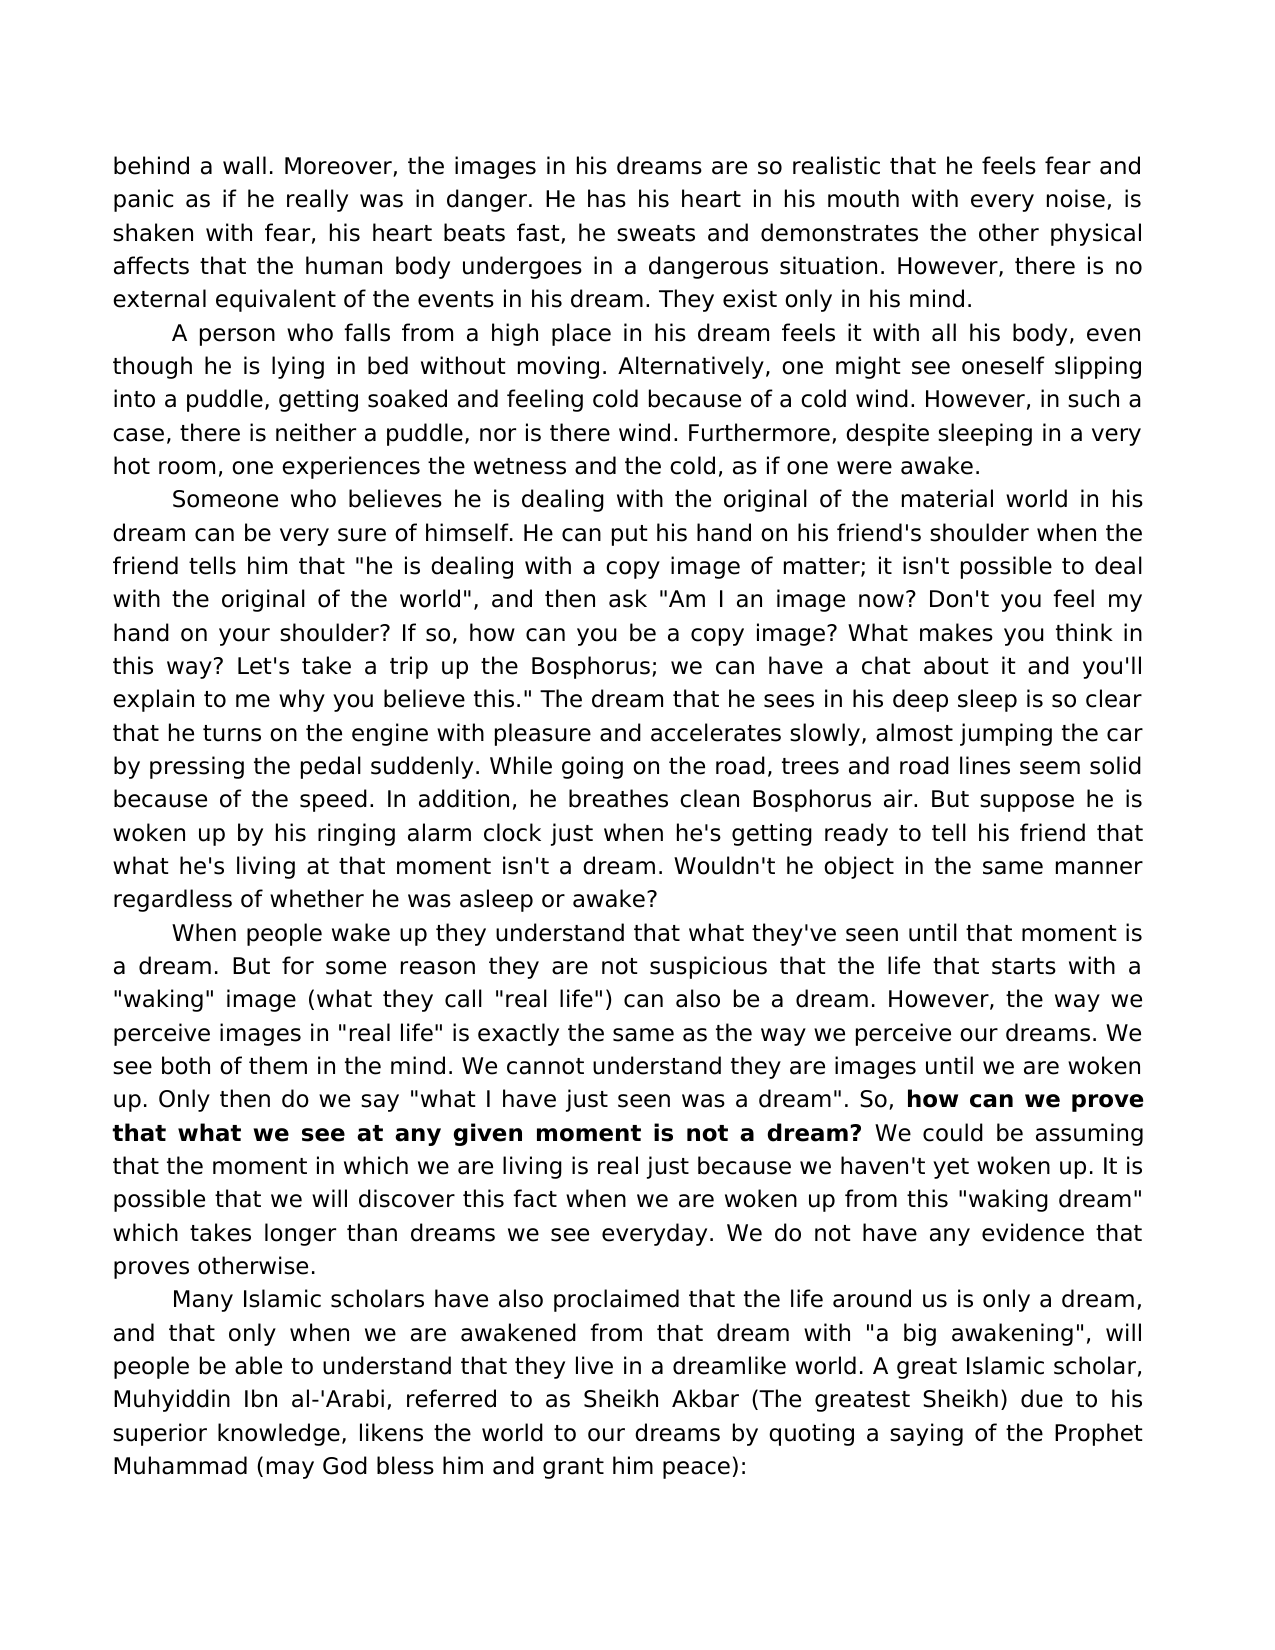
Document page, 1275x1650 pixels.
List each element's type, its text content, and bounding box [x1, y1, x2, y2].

text A person who falls from a high place in his dream feels it with all his body, even though he is lying in bed without moving. Alternatively, one might see oneself slipping into a puddle, getting soaked and feeling cold because of a cold wind. However, in such a case, there is neither a puddle, nor is there wind. Furthermore, despite sleeping in a very hot room, one experiences the wetness and the cold, as if one were awake. [112, 314, 1145, 481]
text When people wake up they understand that what they've seen until that moment is a dream. But for some reason they are not suspicious that the life that starts with a "waking" image (what they call "real life") can also be a dream. However, the way we perceive images in "real life" is exactly the same as the way we perceive our dreams. We see both of them in the mind. We cannot understand they are images until we are woken up. Only then do we say "what I have just seen was a dream". So, how can we prove that what we see at any given moment is not a dream? We could be assuming that the moment in which we are living is real just because we haven't yet woken up. It is possible that we will discover this fact when we are woken up from this "waking dream" which takes longer than dreams we see everyday. We do not have any evidence that proves otherwise. [112, 914, 1145, 1281]
text behind a wall. Moreover, the images in his dreams are so realistic that he feels fear and panic as if he really was in danger. He has his heart in his mouth with every noise, is shaken with fear, his heart beats fast, he sweats and demonstrates the other physical affects that the human body undergoes in a dangerous situation. However, there is no external equivalent of the events in his dream. They exist only in his mind. [112, 148, 1145, 314]
text Many Islamic scholars have also proclaimed that the life around us is only a dream, and that only when we are awakened from that dream with "a big awakening", will people be able to understand that they live in a dreamlike world. A great Islamic scholar, Muhyiddin Ibn al-'Arabi, referred to as Sheikh Akbar (The greatest Sheikh) due to his superior knowledge, likens the world to our dreams by quoting a saying of the Prophet Muhammad (may God bless him and grant him peace): [112, 1281, 1145, 1481]
text Someone who believes he is dealing with the original of the material world in his dream can be very sure of himself. He can put his hand on his friend's shoulder when the friend tells him that "he is dealing with a copy image of matter; it isn't possible to deal with the original of the world", and then ask "Am I an image now? Don't you feel my hand on your shoulder? If so, how can you be a copy image? What makes you think in this way? Let's take a trip up the Bosphorus; we can have a chat about it and you'll explain to me why you believe this." The dream that he sees in his deep sleep is so clear that he turns on the engine with pleasure and accelerates slowly, almost jumping the car by pressing the pedal suddenly. While going on the road, trees and road lines seem solid because of the speed. In addition, he breathes clean Bosphorus air. But suppose he is woken up by his ringing alarm clock just when he's getting ready to tell his friend that what he's living at that moment isn't a dream. Wouldn't he object in the same manner regardless of whether he was asleep or awake? [112, 481, 1145, 914]
